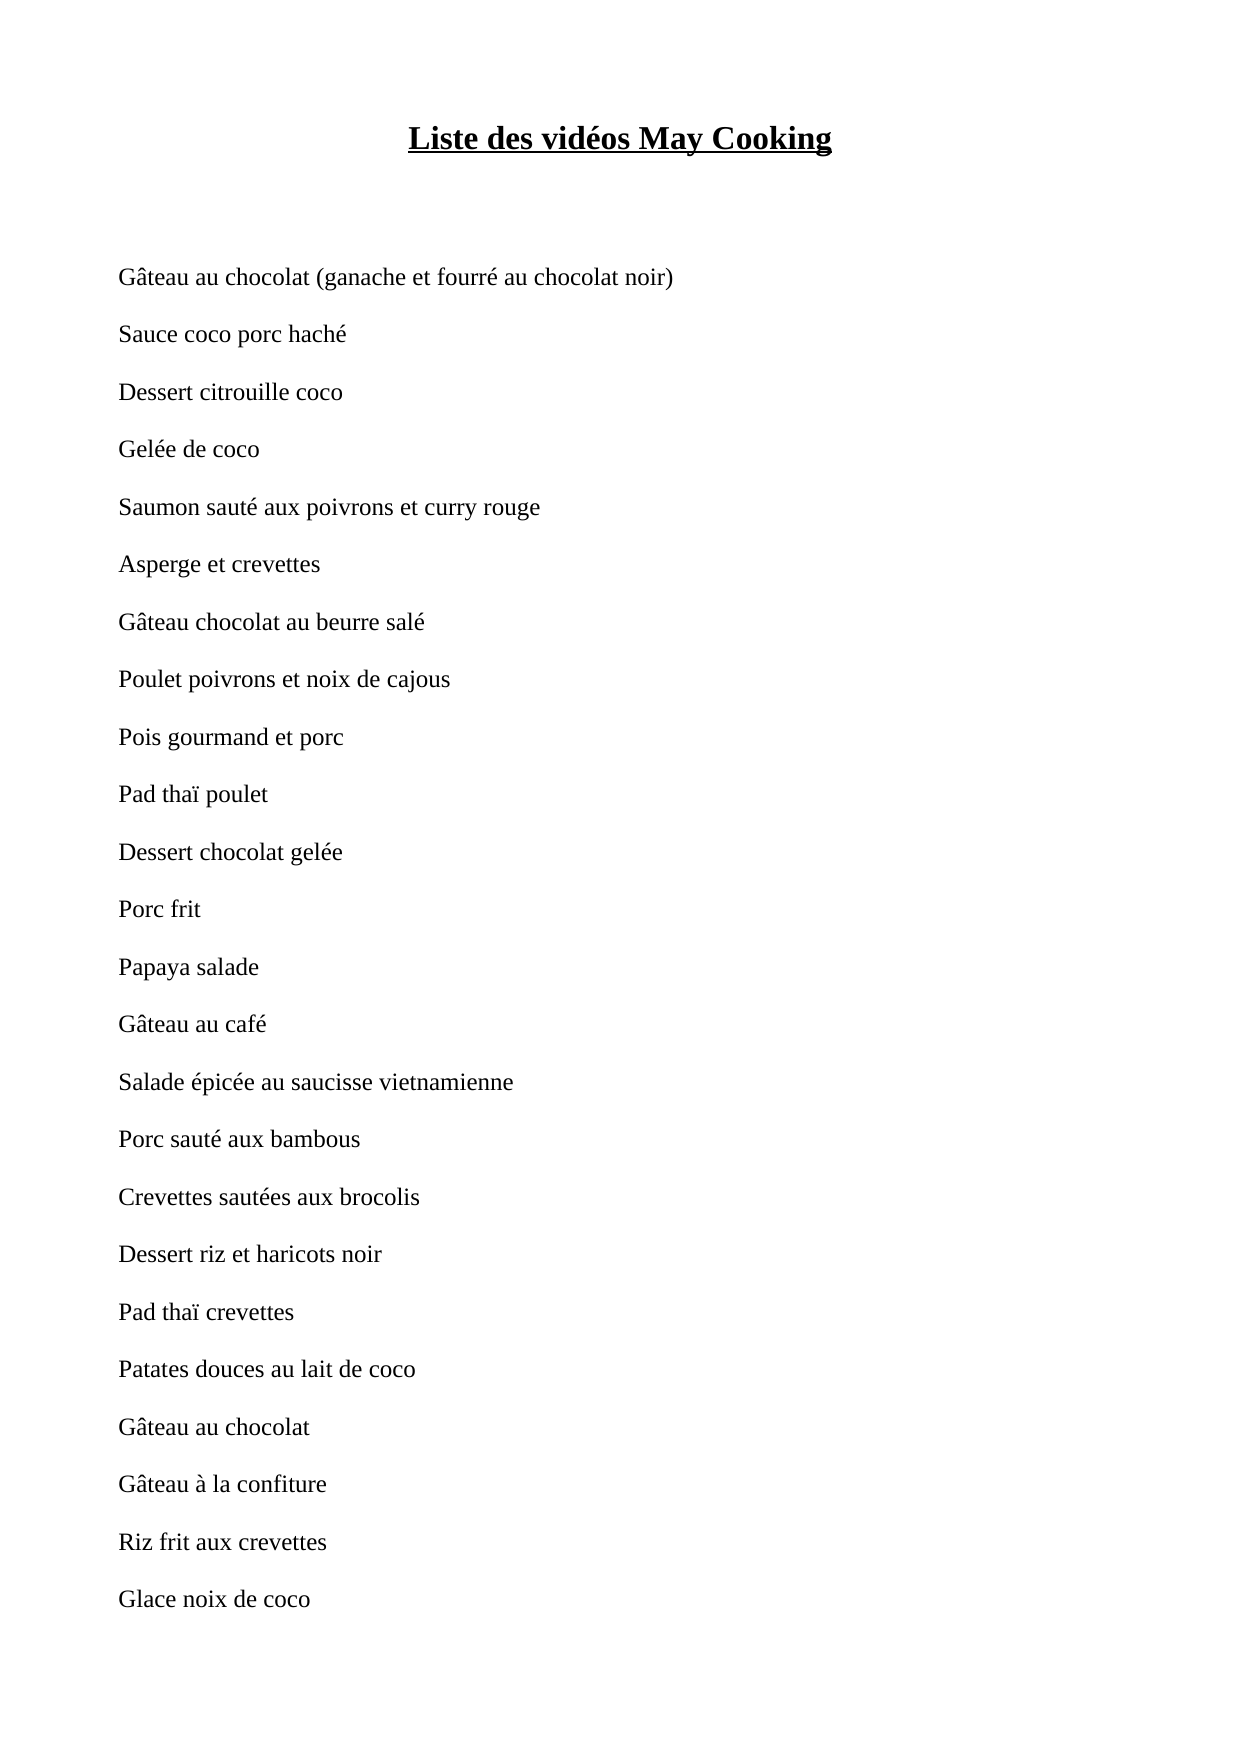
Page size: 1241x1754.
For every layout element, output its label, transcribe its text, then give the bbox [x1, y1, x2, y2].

text Crevettes sautées aux brocolis [118, 1182, 1122, 1211]
text Patates douces au lait de coco [118, 1354, 1122, 1383]
text Asperge et crevettes [118, 549, 1122, 578]
text Sauce coco porc haché [118, 319, 1122, 348]
text Gâteau chocolat au beurre salé [118, 607, 1122, 636]
text Papaya salade [118, 952, 1122, 981]
text Dessert citrouille coco [118, 377, 1122, 406]
text Salade épicée au saucisse vietnamienne [118, 1067, 1122, 1096]
text Gâteau à la confiture [118, 1469, 1122, 1498]
text Liste des vidéos May Cooking [118, 118, 1122, 156]
text Pois gourmand et porc [118, 722, 1122, 751]
text Pad thaï crevettes [118, 1297, 1122, 1326]
text Porc sauté aux bambous [118, 1124, 1122, 1153]
text Saumon sauté aux poivrons et curry rouge [118, 492, 1122, 521]
text Poulet poivrons et noix de cajous [118, 664, 1122, 693]
text Riz frit aux crevettes [118, 1527, 1122, 1556]
text Dessert riz et haricots noir [118, 1239, 1122, 1268]
text Porc frit [118, 894, 1122, 923]
text Dessert chocolat gelée [118, 837, 1122, 866]
text Gelée de coco [118, 434, 1122, 463]
text Gâteau au café [118, 1009, 1122, 1038]
text Glace noix de coco [118, 1584, 1122, 1613]
text Gâteau au chocolat [118, 1412, 1122, 1441]
text Pad thaï poulet [118, 779, 1122, 808]
text Gâteau au chocolat (ganache et fourré au chocolat noir) [118, 262, 1122, 291]
